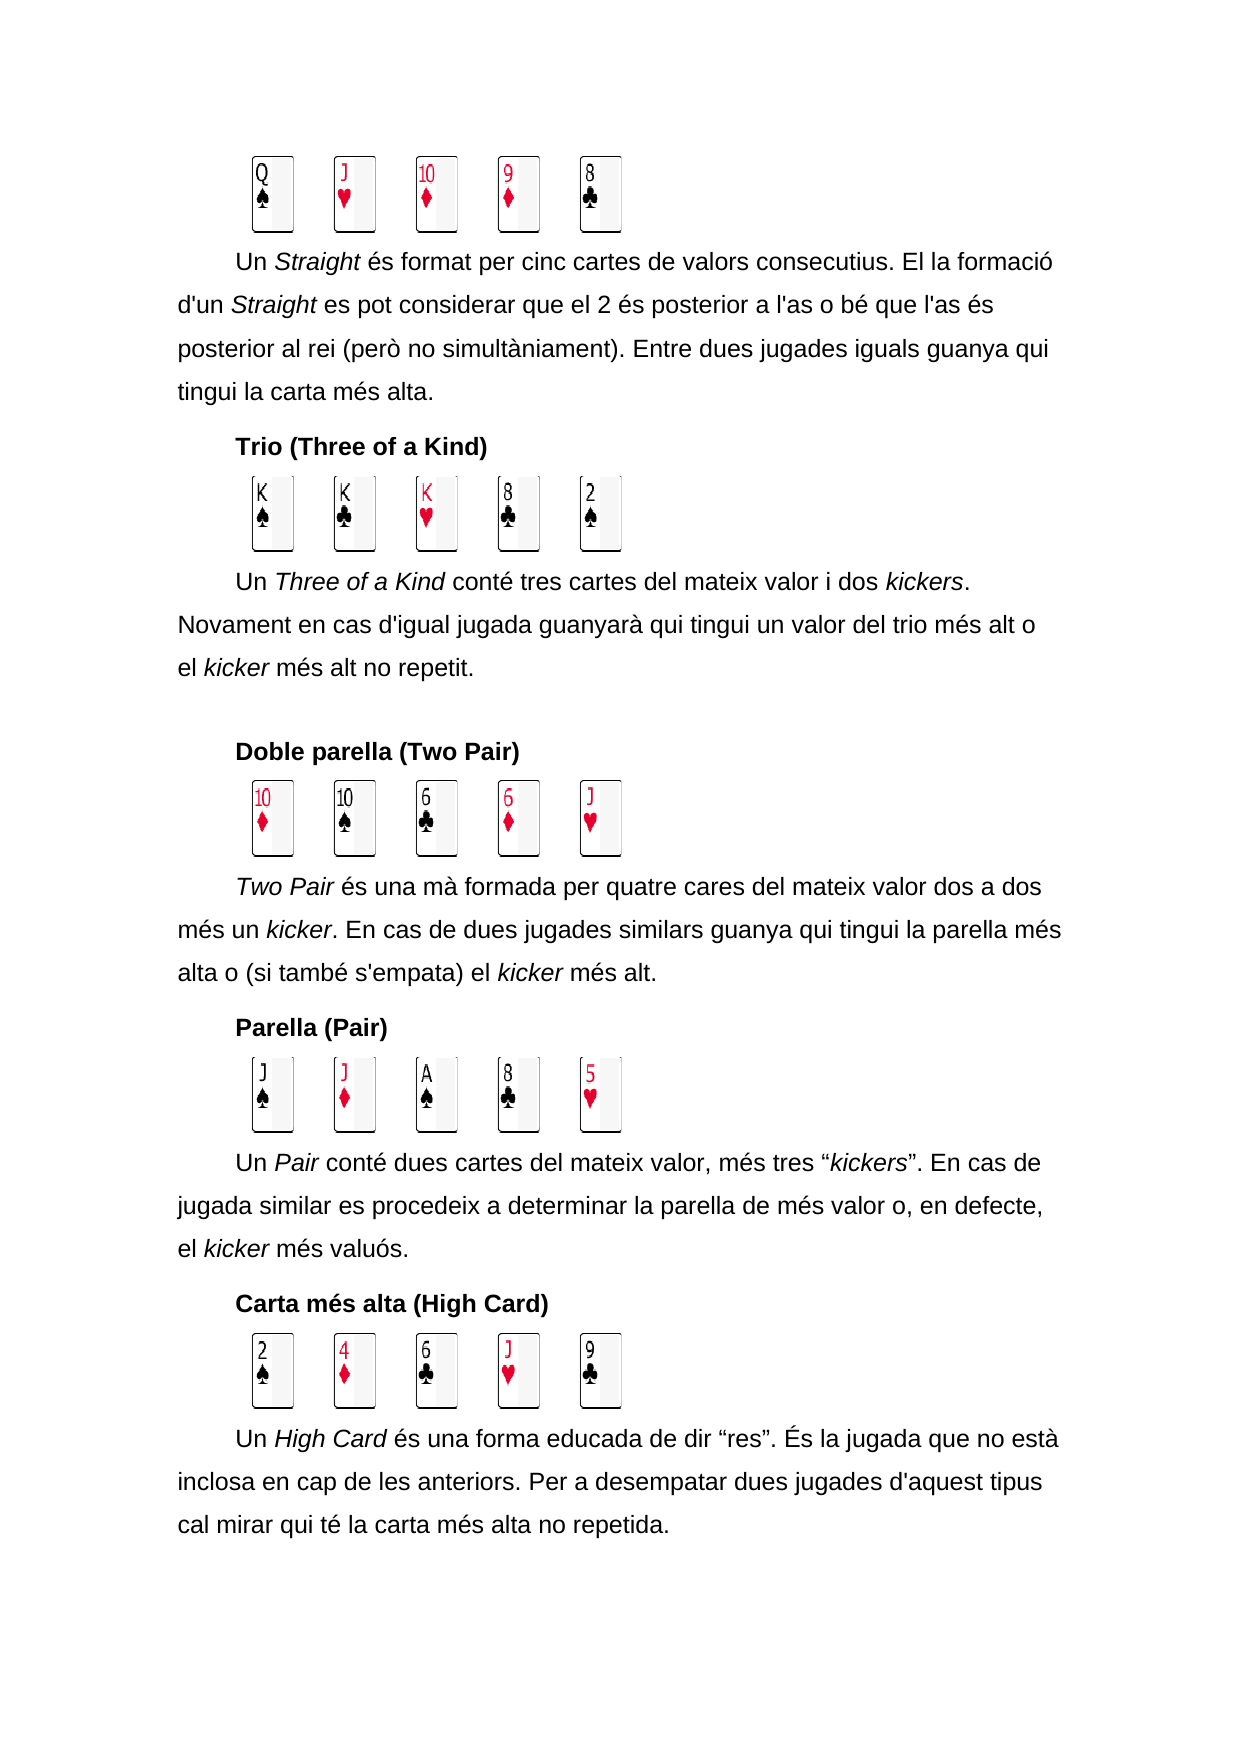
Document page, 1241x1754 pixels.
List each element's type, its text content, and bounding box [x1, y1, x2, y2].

picture [333, 1057, 376, 1133]
picture [333, 156, 376, 233]
picture [497, 476, 540, 552]
picture [497, 780, 540, 857]
picture [251, 780, 294, 857]
picture [251, 1057, 294, 1133]
picture [497, 1057, 540, 1133]
picture [333, 780, 376, 857]
picture [415, 476, 458, 552]
text Un Pair conté dues cartes del mateix valor, més tres “kickers”. En cas de jugada similar es procedeix a determinar la parella de més valor o, en defecte, el kicker més valuós. [177, 1148, 1063, 1263]
text Parella (Pair) [177, 1013, 1063, 1042]
picture [579, 1333, 622, 1409]
picture [415, 1057, 458, 1133]
picture [497, 1333, 540, 1409]
picture [579, 476, 622, 552]
picture [415, 156, 458, 233]
picture [415, 1333, 458, 1409]
picture [579, 156, 622, 233]
picture [497, 156, 540, 233]
picture [251, 1333, 294, 1409]
text Trio (Three of a Kind) [177, 432, 1063, 461]
text Un Three of a Kind conté tres cartes del mateix valor i dos kickers. Novament en cas d'igual jugada guanyarà qui tingui un valor del trio més alt o el kicker més alt no repetit. [177, 567, 1063, 682]
text Un High Card és una forma educada de dir “res”. És la jugada que no està inclosa en cap de les anteriors. Per a desempatar dues jugades d'aquest tipus cal mirar qui té la carta més alta no repetida. [177, 1424, 1063, 1539]
picture [415, 780, 458, 857]
text Carta més alta (High Card) [177, 1289, 1063, 1318]
text Doble parella (Two Pair) [177, 737, 1063, 766]
text Two Pair és una mà formada per quatre cares del mateix valor dos a dos més un kicker. En cas de dues jugades similars guanya qui tingui la parella més alta o (si també s'empata) el kicker més alt. [177, 871, 1063, 986]
picture [251, 476, 294, 552]
picture [579, 1057, 622, 1133]
text Un Straight és format per cinc cartes de valors consecutius. El la formació d'un Straight es pot considerar que el 2 és posterior a l'as o bé que l'as és posterior al rei (però no simultàniament). Entre dues jugades iguals guanya qui tingui la carta més alta. [177, 247, 1063, 405]
picture [579, 780, 622, 857]
picture [333, 1333, 376, 1409]
picture [251, 156, 294, 233]
picture [333, 476, 376, 552]
